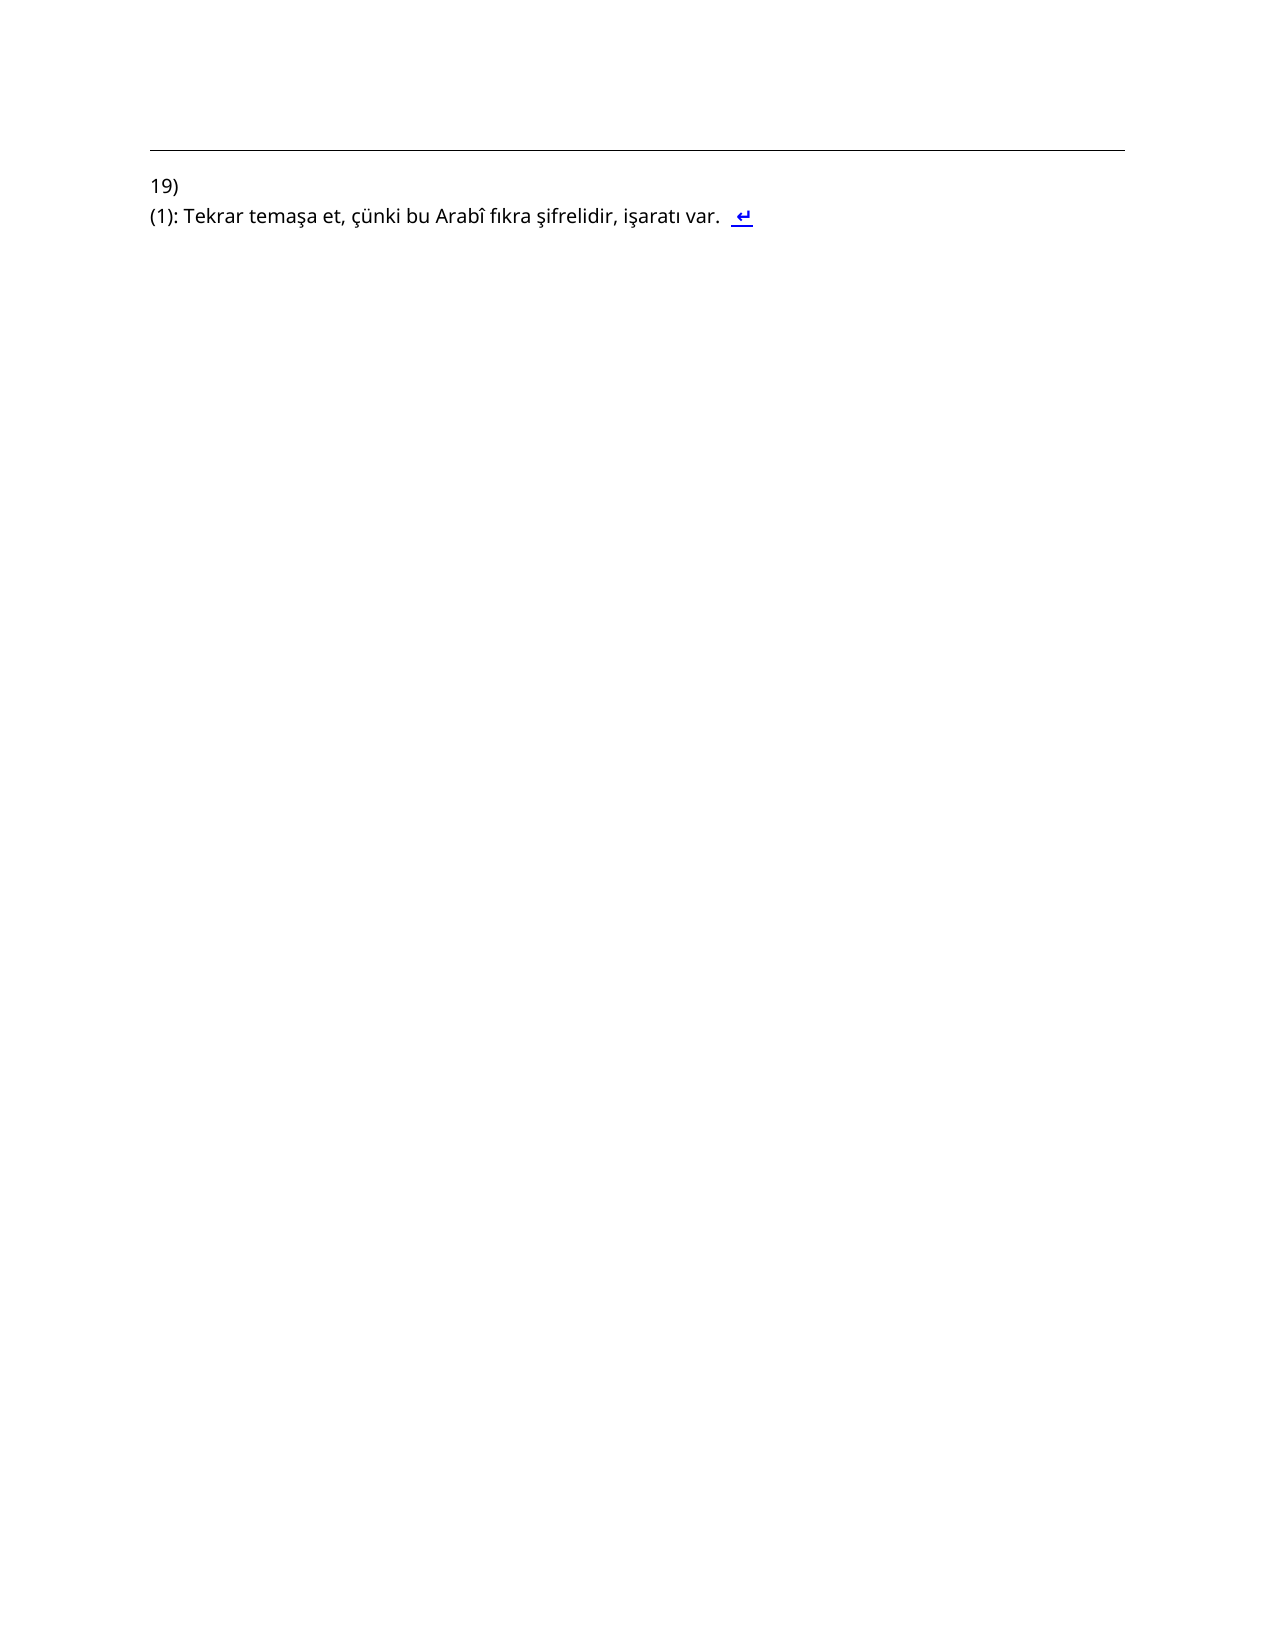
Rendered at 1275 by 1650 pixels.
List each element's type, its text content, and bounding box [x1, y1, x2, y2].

text (1): Tekrar temaşa et, çünki bu Arabî fıkra şifrelidir, işaratı var. ↵ [150, 199, 1125, 229]
text 19) [150, 151, 1125, 199]
